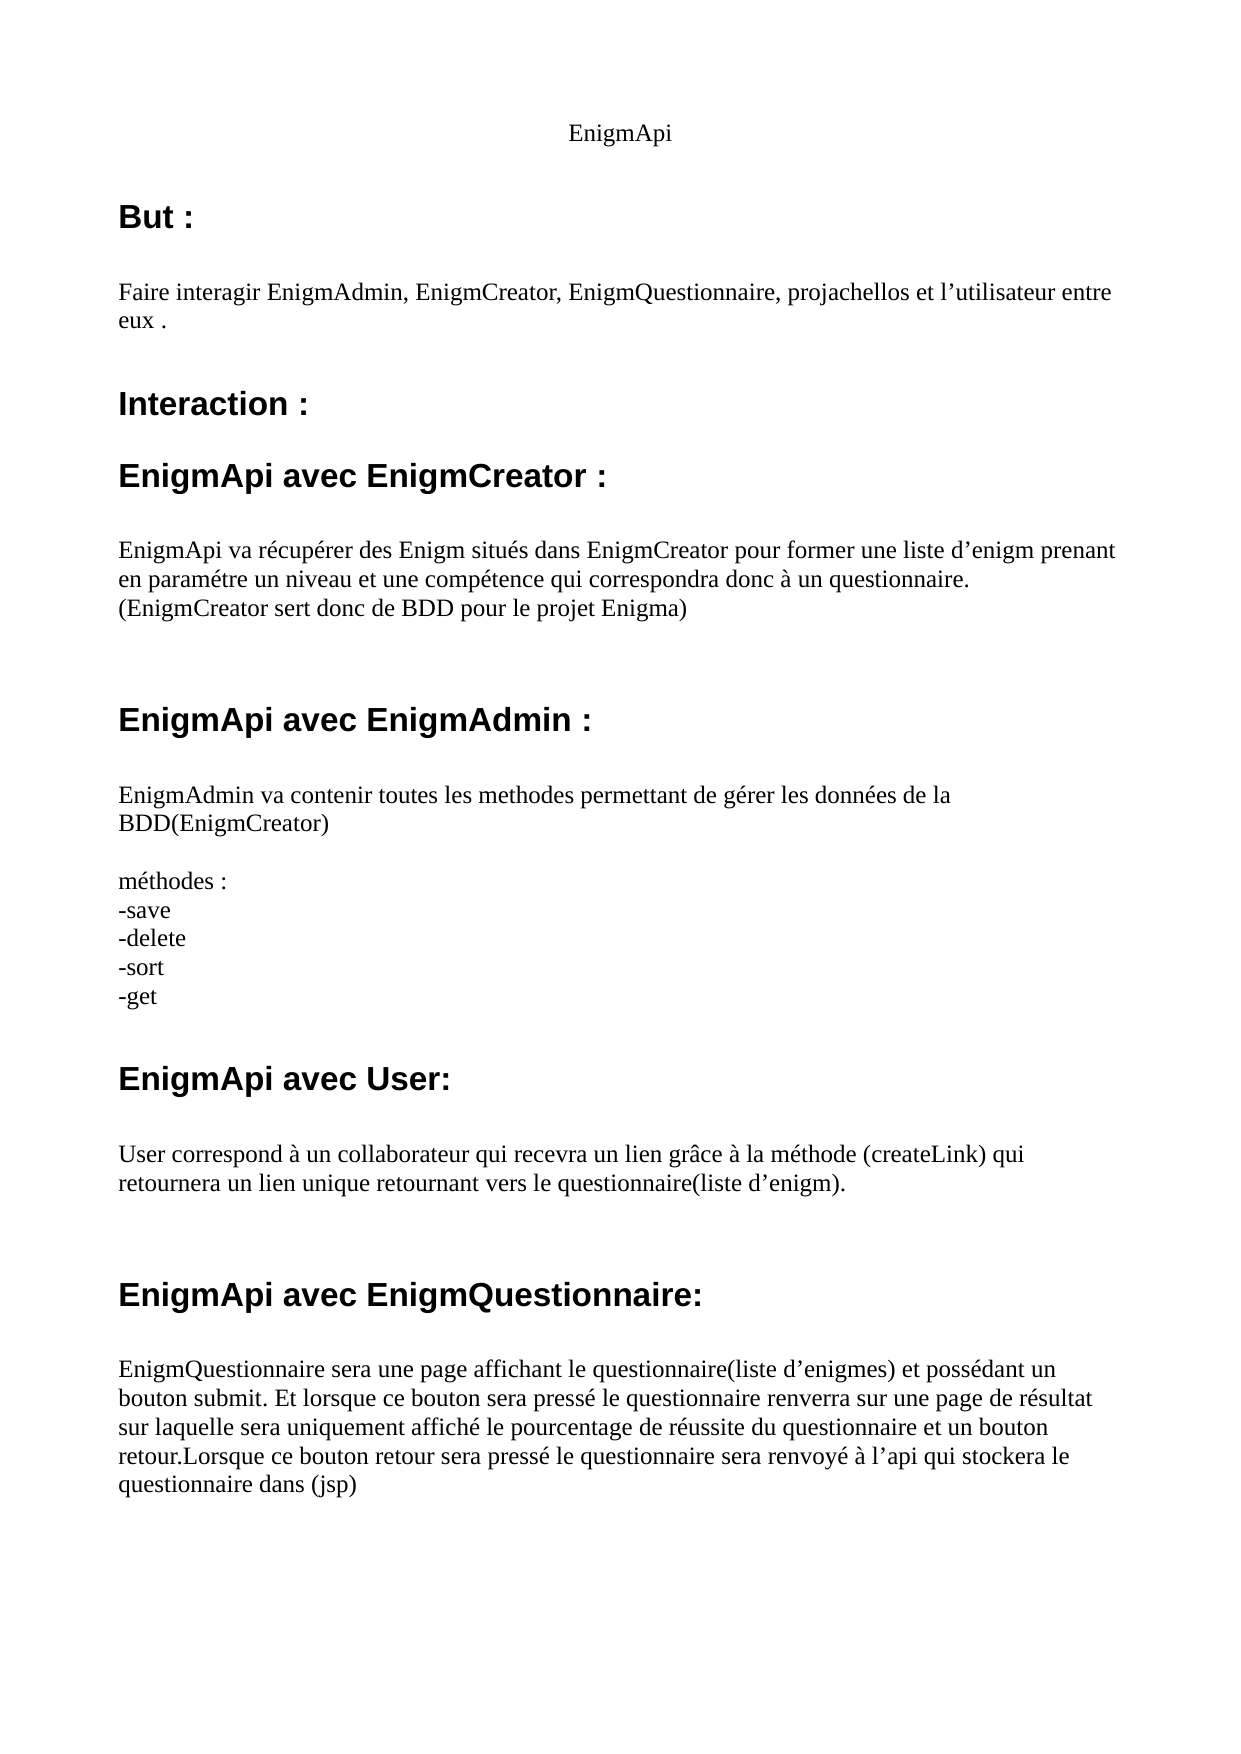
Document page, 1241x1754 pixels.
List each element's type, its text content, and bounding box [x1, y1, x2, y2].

subtitle Interaction : [118, 384, 1122, 422]
text EnigmAdmin va contenir toutes les methodes permettant de gérer les données de la BDD(EnigmCreator) [118, 780, 1122, 837]
text -save [118, 895, 1122, 923]
text (EnigmCreator sert donc de BDD pour le projet Enigma) [118, 593, 1122, 622]
text User correspond à un collaborateur qui recevra un lien grâce à la méthode (createLink) qui retournera un lien unique retournant vers le questionnaire(liste d’enigm). [118, 1139, 1122, 1196]
subtitle EnigmApi avec EnigmCreator : [118, 456, 1122, 494]
text -delete [118, 923, 1122, 952]
text -sort [118, 952, 1122, 981]
text méthodes : [118, 866, 1122, 895]
text Faire interagir EnigmAdmin, EnigmCreator, EnigmQuestionnaire, projachellos et l’utilisateur entre eux . [118, 277, 1122, 334]
text EnigmApi va récupérer des Enigm situés dans EnigmCreator pour former une liste d’enigm prenant en paramétre un niveau et une compétence qui correspondra donc à un questionnaire. [118, 535, 1122, 593]
subtitle But : [118, 197, 1122, 236]
text EnigmQuestionnaire sera une page affichant le questionnaire(liste d’enigmes) et possédant un bouton submit. Et lorsque ce bouton sera pressé le questionnaire renverra sur une page de résultat sur laquelle sera uniquement affiché le pourcentage de réussite du questionnaire et un bouton retour.Lorsque ce bouton retour sera pressé le questionnaire sera renvoyé à l’api qui stockera le questionnaire dans (jsp) [118, 1354, 1122, 1498]
text -get [118, 981, 1122, 1010]
subtitle EnigmApi avec User: [118, 1059, 1122, 1098]
subtitle EnigmApi avec EnigmAdmin : [118, 700, 1122, 738]
subtitle EnigmApi avec EnigmQuestionnaire: [118, 1275, 1122, 1313]
